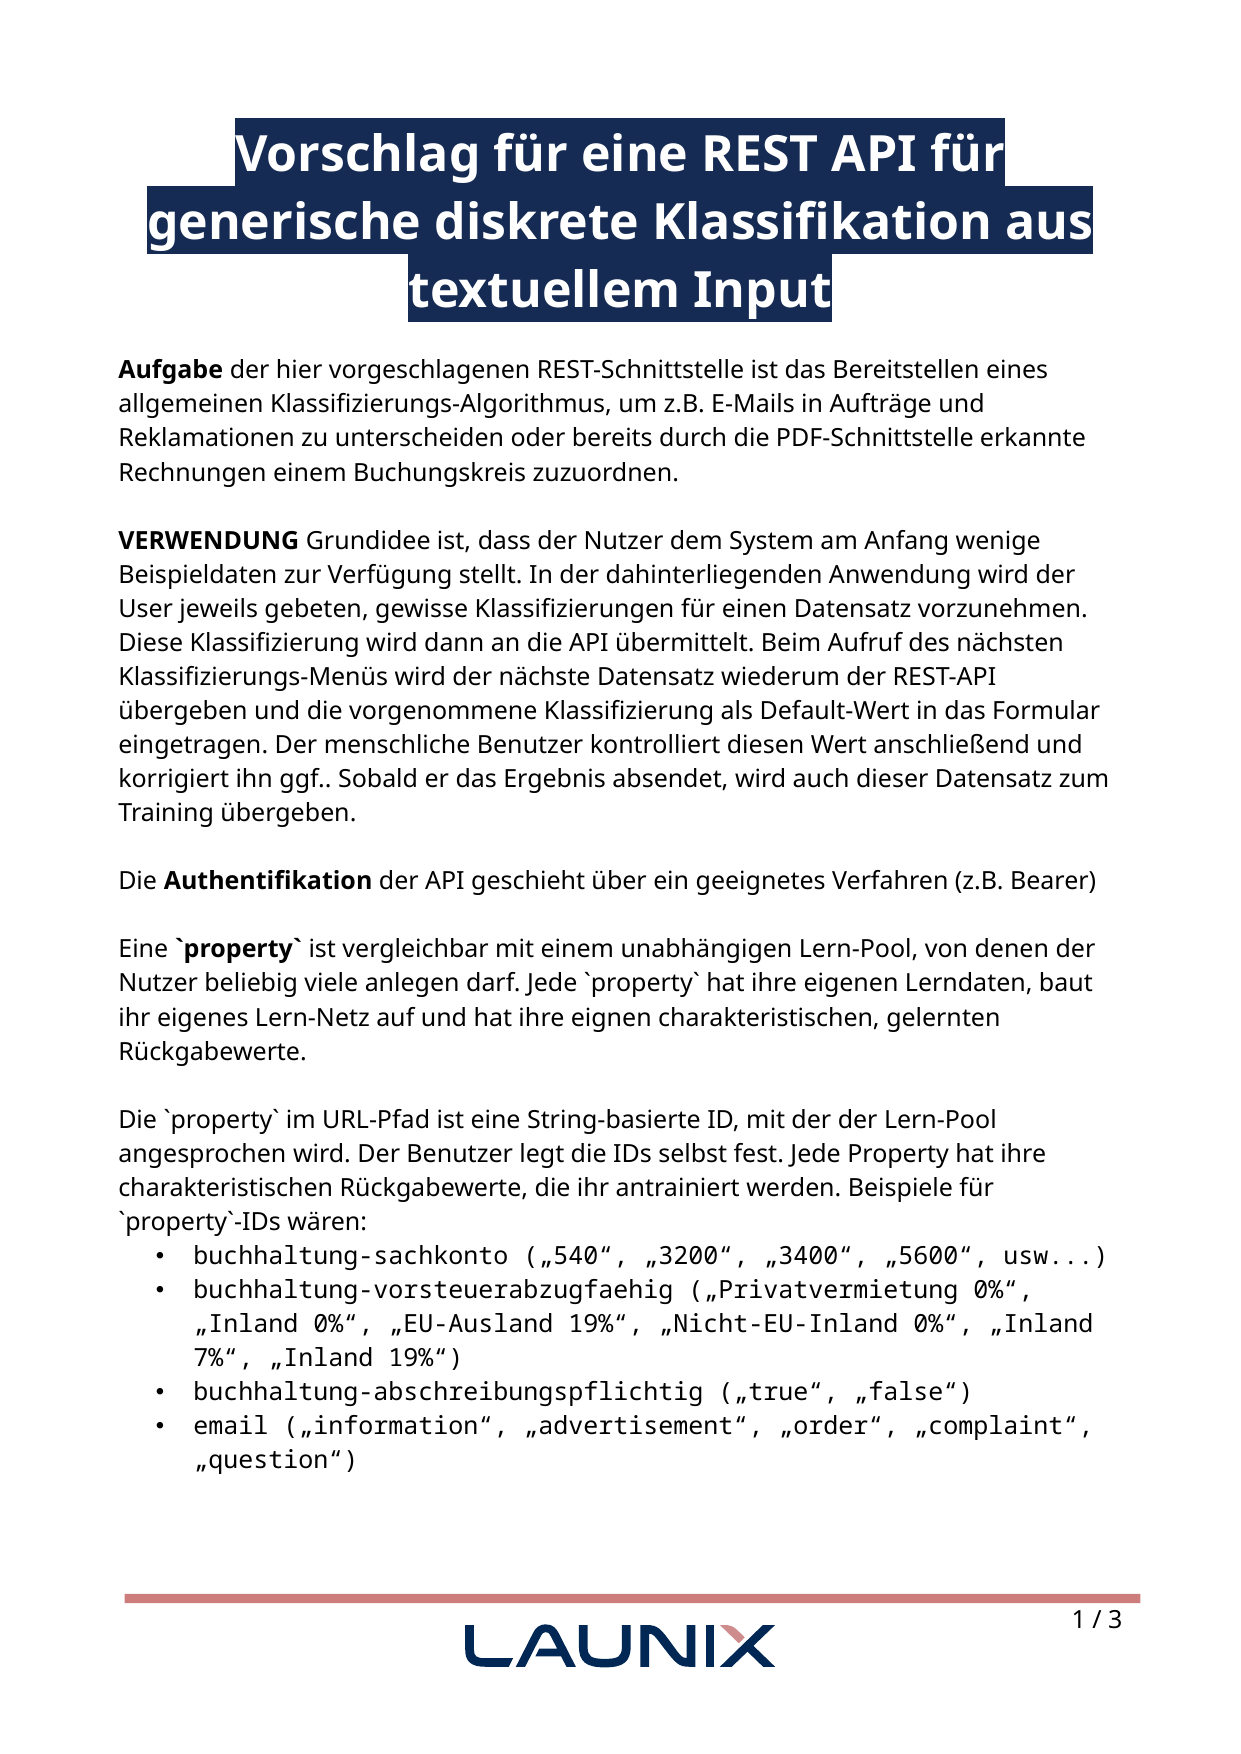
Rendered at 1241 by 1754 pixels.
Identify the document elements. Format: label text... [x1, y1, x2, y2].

list buchhaltung-sachkonto („540“, „3200“, „3400“, „5600“, usw...) [156, 1238, 1122, 1272]
list buchhaltung-abschreibungspflichtig („true“, „false“) [156, 1374, 1122, 1408]
text Die Authentifikation der API geschieht über ein geeignetes Verfahren (z.B. Bearer) [118, 863, 1122, 897]
list email („information“, „advertisement“, „order“, „complaint“, „question“) [156, 1408, 1122, 1476]
text Eine `property` ist vergleichbar mit einem unabhängigen Lern-Pool, von denen der Nutzer beliebig viele anlegen darf. Jede `property` hat ihre eigenen Lerndaten, baut ihr eigenes Lern-Netz auf und hat ihre eignen charakteristischen, gelernten Rückgabewerte. [118, 931, 1122, 1067]
text Die `property` im URL-Pfad ist eine String-basierte ID, mit der der Lern-Pool angesprochen wird. Der Benutzer legt die IDs selbst fest. Jede Property hat ihre charakteristischen Rückgabewerte, die ihr antrainiert werden. Beispiele für `property`-IDs wären: [118, 1101, 1122, 1238]
list buchhaltung-vorsteuerabzugfaehig („Privatvermietung 0%“, „Inland 0%“, „EU-Ausland 19%“, „Nicht-EU-Inland 0%“, „Inland 7%“, „Inland 19%“) [156, 1272, 1122, 1374]
text VERWENDUNG Grundidee ist, dass der Nutzer dem System am Anfang wenige Beispieldaten zur Verfügung stellt. In der dahinterliegenden Anwendung wird der User jeweils gebeten, gewisse Klassifizierungen für einen Datensatz vorzunehmen. Diese Klassifizierung wird dann an die API übermittelt. Beim Aufruf des nächsten Klassifizierungs-Menüs wird der nächste Datensatz wiederum der REST-API übergeben und die vorgenommene Klassifizierung als Default-Wert in das Formular eingetragen. Der menschliche Benutzer kontrolliert diesen Wert anschließend und korrigiert ihn ggf.. Sobald er das Ergebnis absendet, wird auch dieser Datensatz zum Training übergeben. [118, 522, 1122, 829]
text Aufgabe der hier vorgeschlagenen REST-Schnittstelle ist das Bereitstellen eines allgemeinen Klassifizierungs-Algorithmus, um z.B. E-Mails in Aufträge und Reklamationen zu unterscheiden oder bereits durch die PDF-Schnittstelle erkannte Rechnungen einem Buchungskreis zuzuordnen. [118, 352, 1122, 488]
